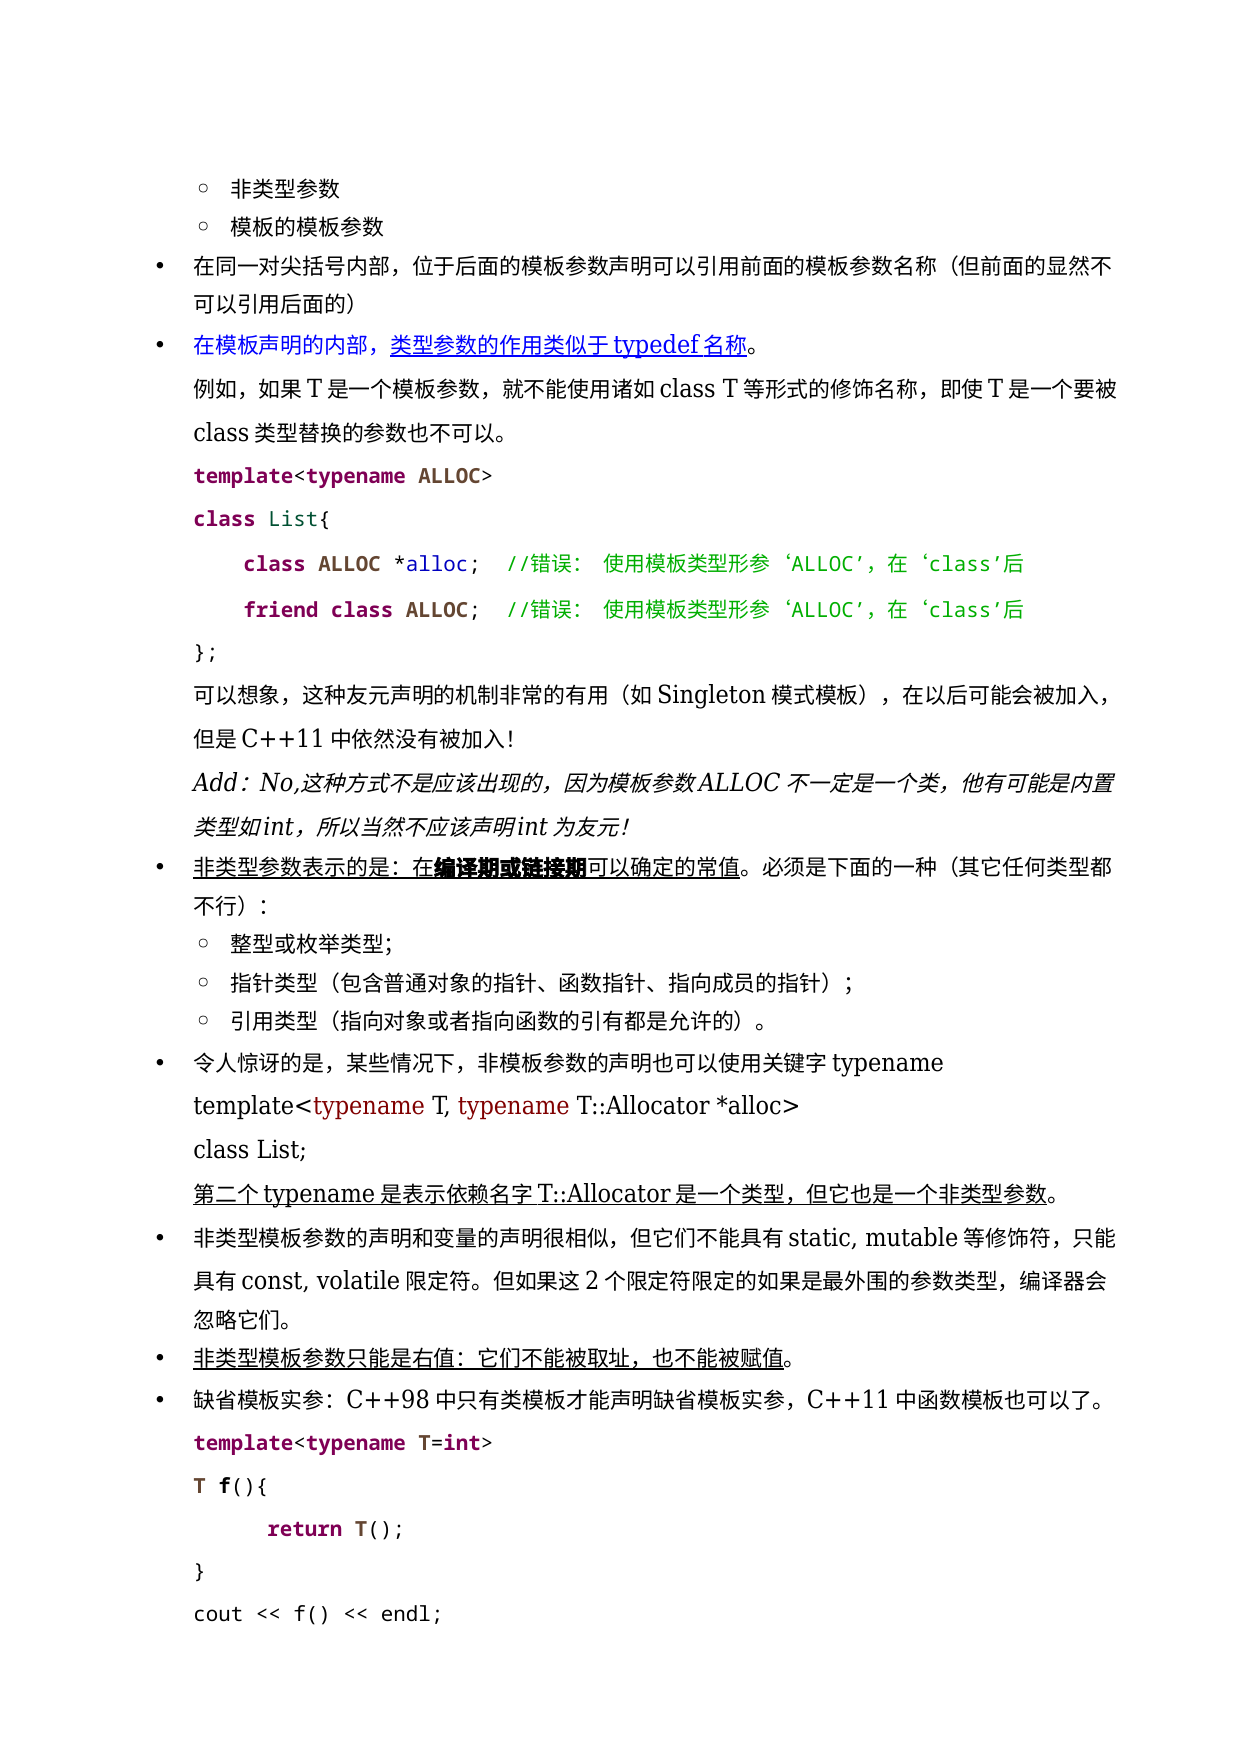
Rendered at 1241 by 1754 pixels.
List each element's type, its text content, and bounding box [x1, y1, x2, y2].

list 在同一对尖括号内部，位于后面的模板参数声明可以引用前面的模板参数名称（但前面的显然不可以引用后面的） [156, 254, 1122, 318]
list 非类型模板参数只能是右值：它们不能被取址，也不能被赋值。 [156, 1347, 1122, 1372]
list 缺省模板实参：C++98中只有类模板才能声明缺省模板实参，C++11中函数模板也可以了。template<typename T=int> T f(){ return T(); } cout << f() << endl; [156, 1385, 1122, 1627]
list 在模板声明的内部，类型参数的作用类似于typedef名称。 例如，如果T是一个模板参数，就不能使用诸如class T等形式的修饰名称，即使T是一个要被class类型替换的参数也不可以。 template<typename ALLOC> class List{ class ALLOC *alloc; //错误： 使用模板类型形参‘ALLOC’，在‘class’后 friend class ALLOC; //错误： 使用模板类型形参‘ALLOC’，在‘class’后 }; 可以想象，这种友元声明的机制非常的有用（如Singleton模式模板），在以后可能会被加入，但是C++11中依然没有被加入！ Add：No,这种方式不是应该出现的，因为模板参数ALLOC不一定是一个类，他有可能是内置类型如int，所以当然不应该声明int为友元！ [156, 331, 1122, 841]
list 令人惊讶的是，某些情况下，非模板参数的声明也可以使用关键字typename template<typename T, typename T::Allocator *alloc> class List; 第二个typename是表示依赖名字T::Allocator是一个类型，但它也是一个非类型参数。 [156, 1048, 1122, 1208]
list 非类型参数表示的是：在编译期或链接期可以确定的常值。必须是下面的一种（其它任何类型都不行）： [156, 855, 1122, 919]
list 模板的模板参数 [193, 215, 1122, 241]
list 引用类型（指向对象或者指向函数的引有都是允许的）。 [193, 1009, 1122, 1035]
list 指针类型（包含普通对象的指针、函数指针、指向成员的指针）； [193, 971, 1122, 996]
list 整型或枚举类型； [193, 932, 1122, 958]
list 非类型参数 [193, 177, 1122, 202]
list 非类型模板参数的声明和变量的声明很相似，但它们不能具有static, mutable等修饰符，只能具有const, volatile限定符。但如果这2个限定符限定的如果是最外围的参数类型，编译器会忽略它们。 [156, 1223, 1122, 1334]
